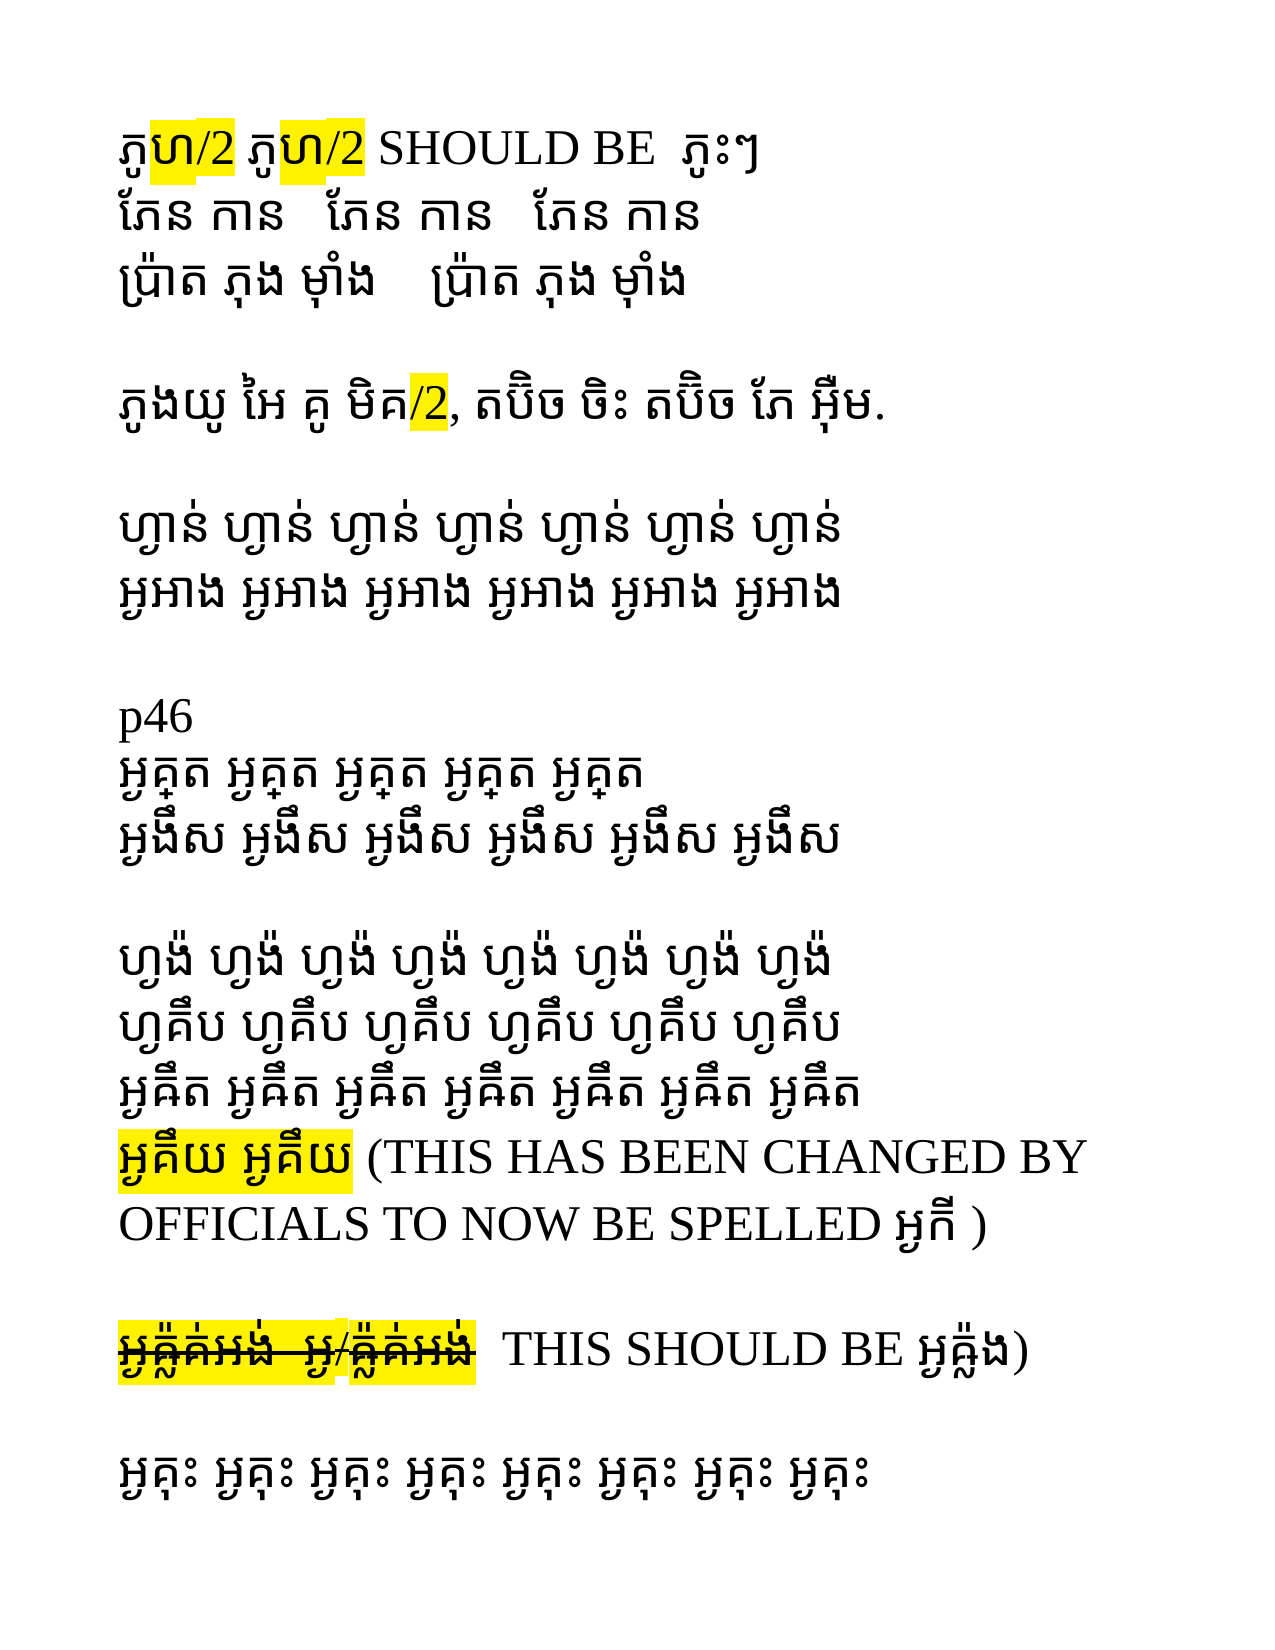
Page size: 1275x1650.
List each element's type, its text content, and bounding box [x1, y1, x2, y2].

text អ្ងគុះ អ្ងគុះ អ្ងគុះ អ្ងគុះ អ្ងគុះ អ្ងគុះ អ្ងគុះ អ្ងគុះ [118, 1443, 1157, 1508]
text អ្ងឝឹត អ្ងឝឹត អ្ងឝឹត អ្ងឝឹត អ្ងឝឹត អ្ងឝឹត អ្ងឝឹត [118, 1061, 1157, 1127]
text p46 [118, 686, 1157, 743]
text ហ្ងគឹប ហ្ងគឹប ហ្ងគឹប ហ្ងគឹប ហ្ងគឹប ហ្ងគឹប [118, 996, 1157, 1061]
text អ្ងគ្លែត អ្ងគ្លែត អ្ងគ្លែត អ្ងគ្លែត អ្ងគ្លែត [118, 743, 1157, 808]
text អ្ងឝ្ល៉គ់អង់ អ្ង/ឝ្ល៉គ់អង់ THIS SHOULD BE អ្ងឝ៉្លង) [118, 1318, 1157, 1385]
text ហ្ងង៉ ហ្ងង៉ ហ្ងង៉ ហ្ងង៉ ហ្ងង៉ ហ្ងង៉ ហ្ងង៉ ហ្ងង៉ [118, 931, 1157, 996]
text ហ្ងាន់ ហ្ងាន់ ហ្ងាន់ ហ្ងាន់ ហ្ងាន់ ហ្ងាន់ ហ្ងាន់ [118, 498, 1157, 563]
text អ្ងអាង អ្ងអាង អ្ងអាង អ្ងអាង អ្ងអាង អ្ងអាង [118, 563, 1157, 628]
text អ្ងងឹស អ្ងងឹស អ្ងងឹស អ្ងងឹស អ្ងងឹស អ្ងងឹស [118, 808, 1157, 873]
text ប្រ៉ាត ភុង ម៉ាំង ប្រ៉ាត ភុង ម៉ាំង [118, 250, 1157, 316]
text អ្ងគឹយ អ្ងគឹយ (THIS HAS BEEN CHANGED BY OFFICIALS TO NOW BE SPELLED អ្ងកី ) [118, 1127, 1157, 1261]
text ភែន កាន ភែន កាន ភែន កាន [118, 185, 1157, 250]
text ភូហ/2 ភូហ/2 SHOULD BE ភូះៗ [118, 118, 1157, 185]
text ភូងយូ អៃ គូ មិគ/2, តប៊ិច ចិះ តប៊ិច ភែ អ៊ឺម. [118, 373, 1157, 440]
